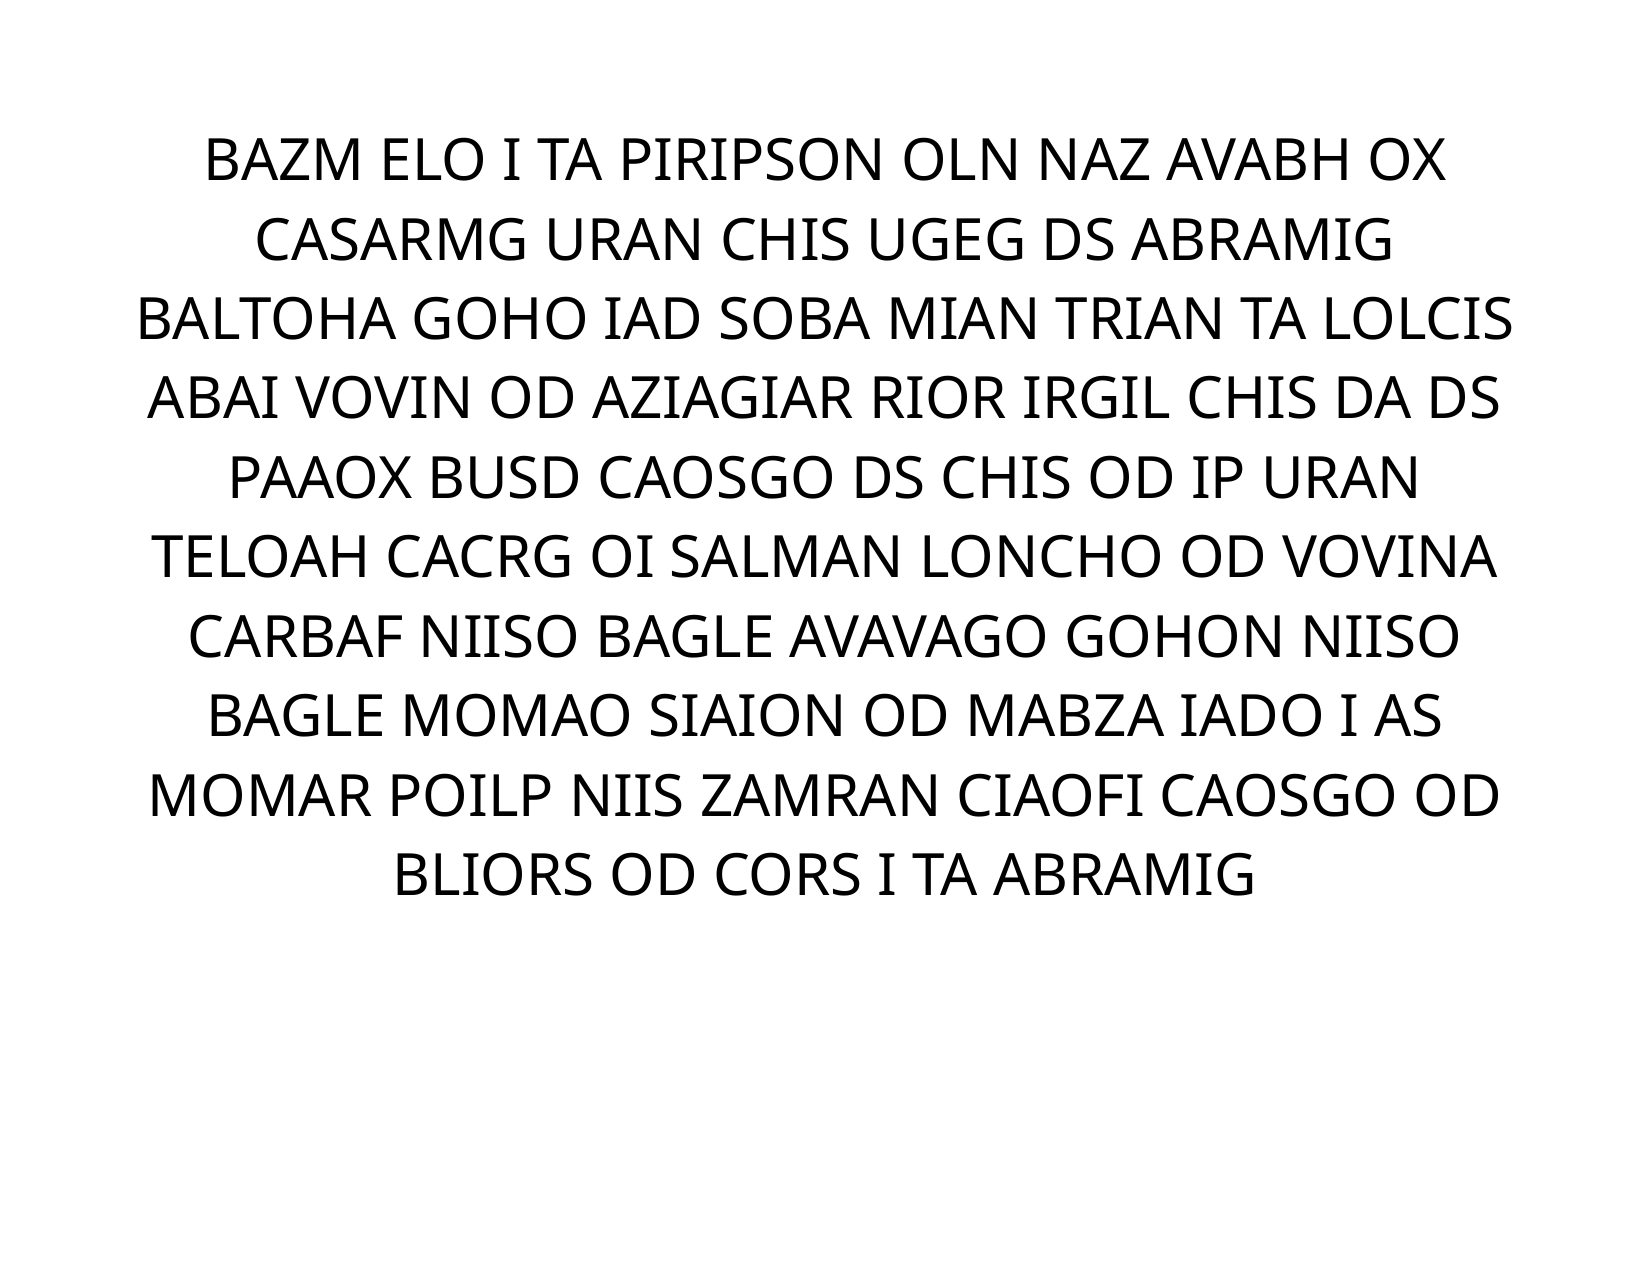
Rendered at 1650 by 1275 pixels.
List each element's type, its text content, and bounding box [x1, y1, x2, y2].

text BAZM ELO I TA PIRIPSON OLN NAZ AVABH OX CASARMG URAN CHIS UGEG DS ABRAMIG BALTOHA GOHO IAD SOBA MIAN TRIAN TA LOLCIS ABAI VOVIN OD AZIAGIAR RIOR IRGIL CHIS DA DS PAAOX BUSD CAOSGO DS CHIS OD IP URAN TELOAH CACRG OI SALMAN LONCHO OD VOVINA CARBAF NIISO BAGLE AVAVAGO GOHON NIISO BAGLE MOMAO SIAION OD MABZA IADO I AS MOMAR POILP NIIS ZAMRAN CIAOFI CAOSGO OD BLIORS OD CORS I TA ABRAMIG [118, 118, 1532, 913]
